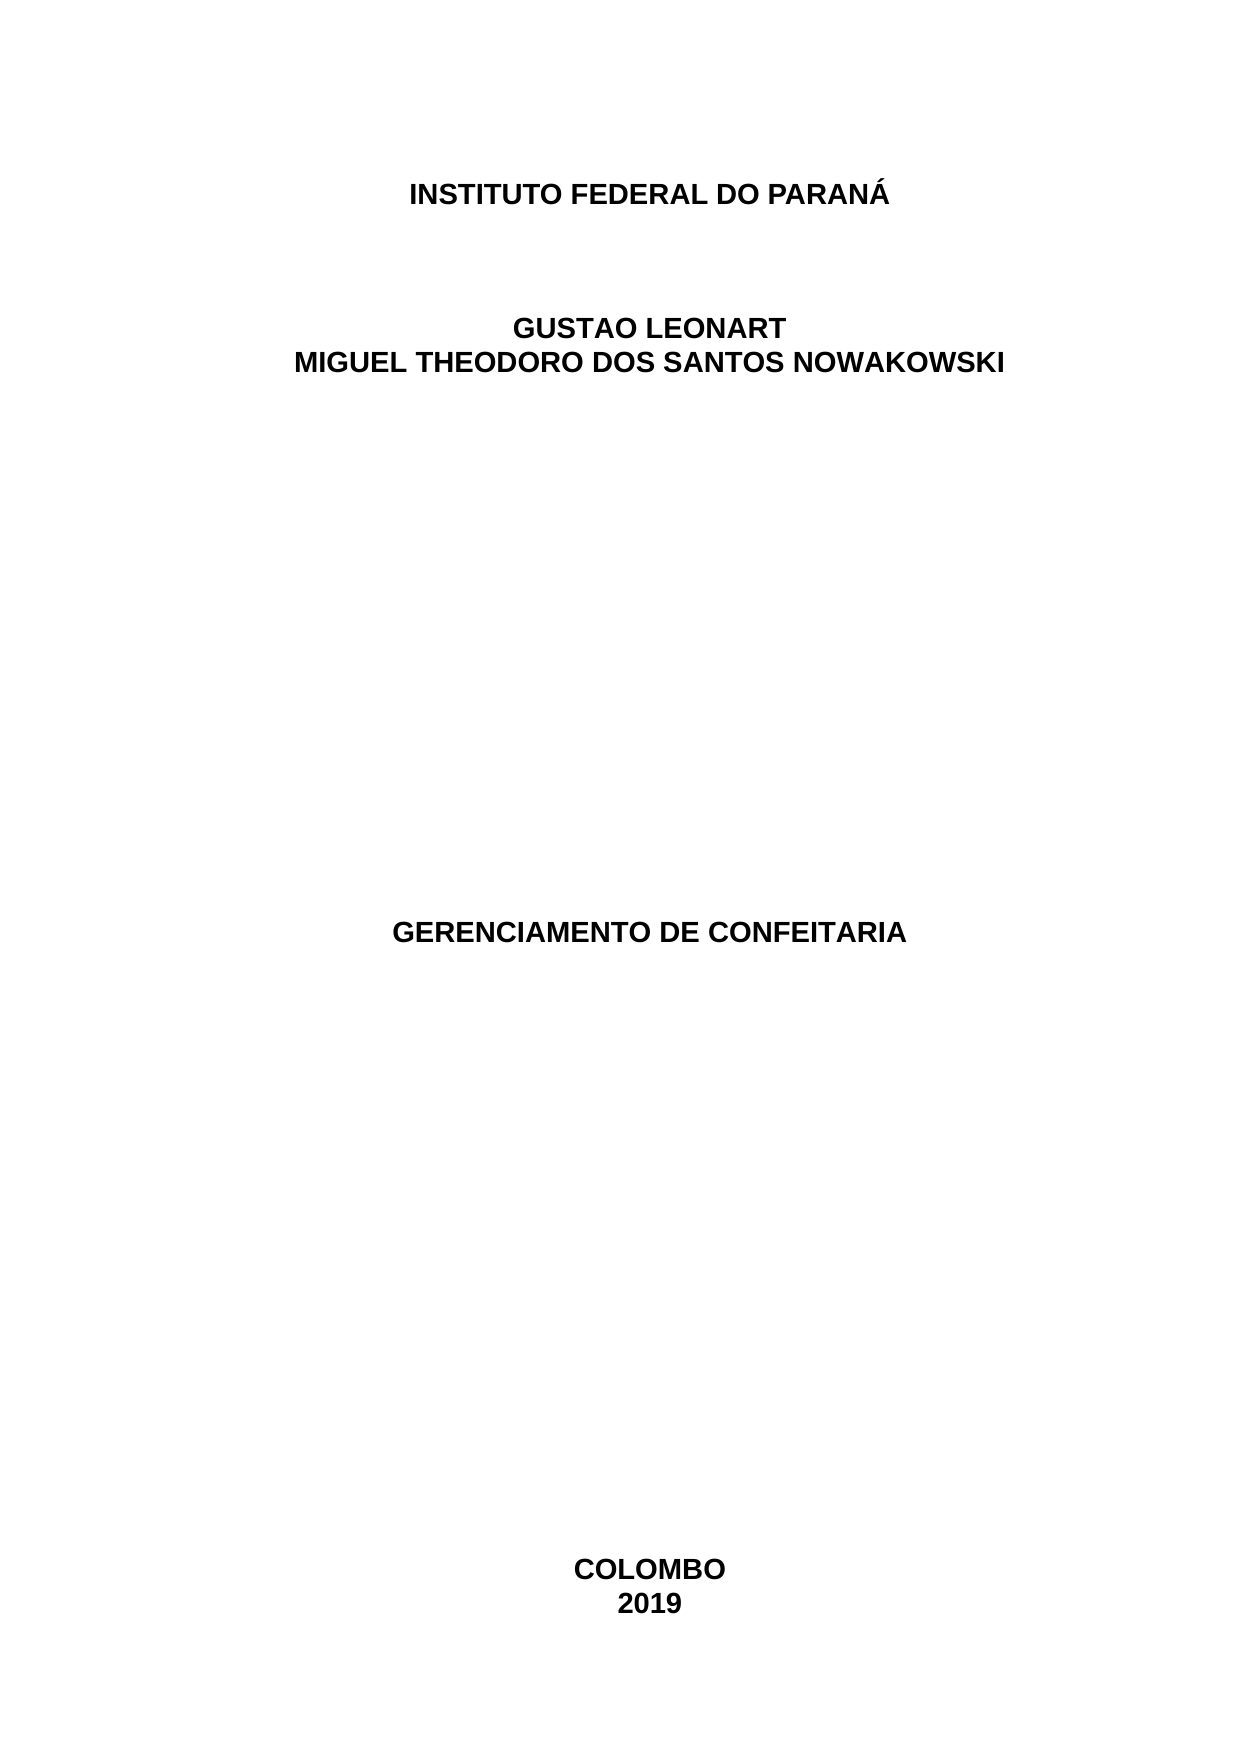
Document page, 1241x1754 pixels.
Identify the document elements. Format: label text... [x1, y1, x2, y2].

text COLOMBO [177, 1552, 1122, 1586]
text MIGUEL THEODORO DOS SANTOS NOWAKOWSKI [177, 345, 1122, 378]
text GUSTAO LEONART [177, 311, 1122, 345]
text GERENCIAMENTO DE CONFEITARIA [177, 915, 1122, 949]
text 2019 [177, 1586, 1122, 1619]
text INSTITUTO FEDERAL DO PARANÁ [177, 177, 1122, 211]
